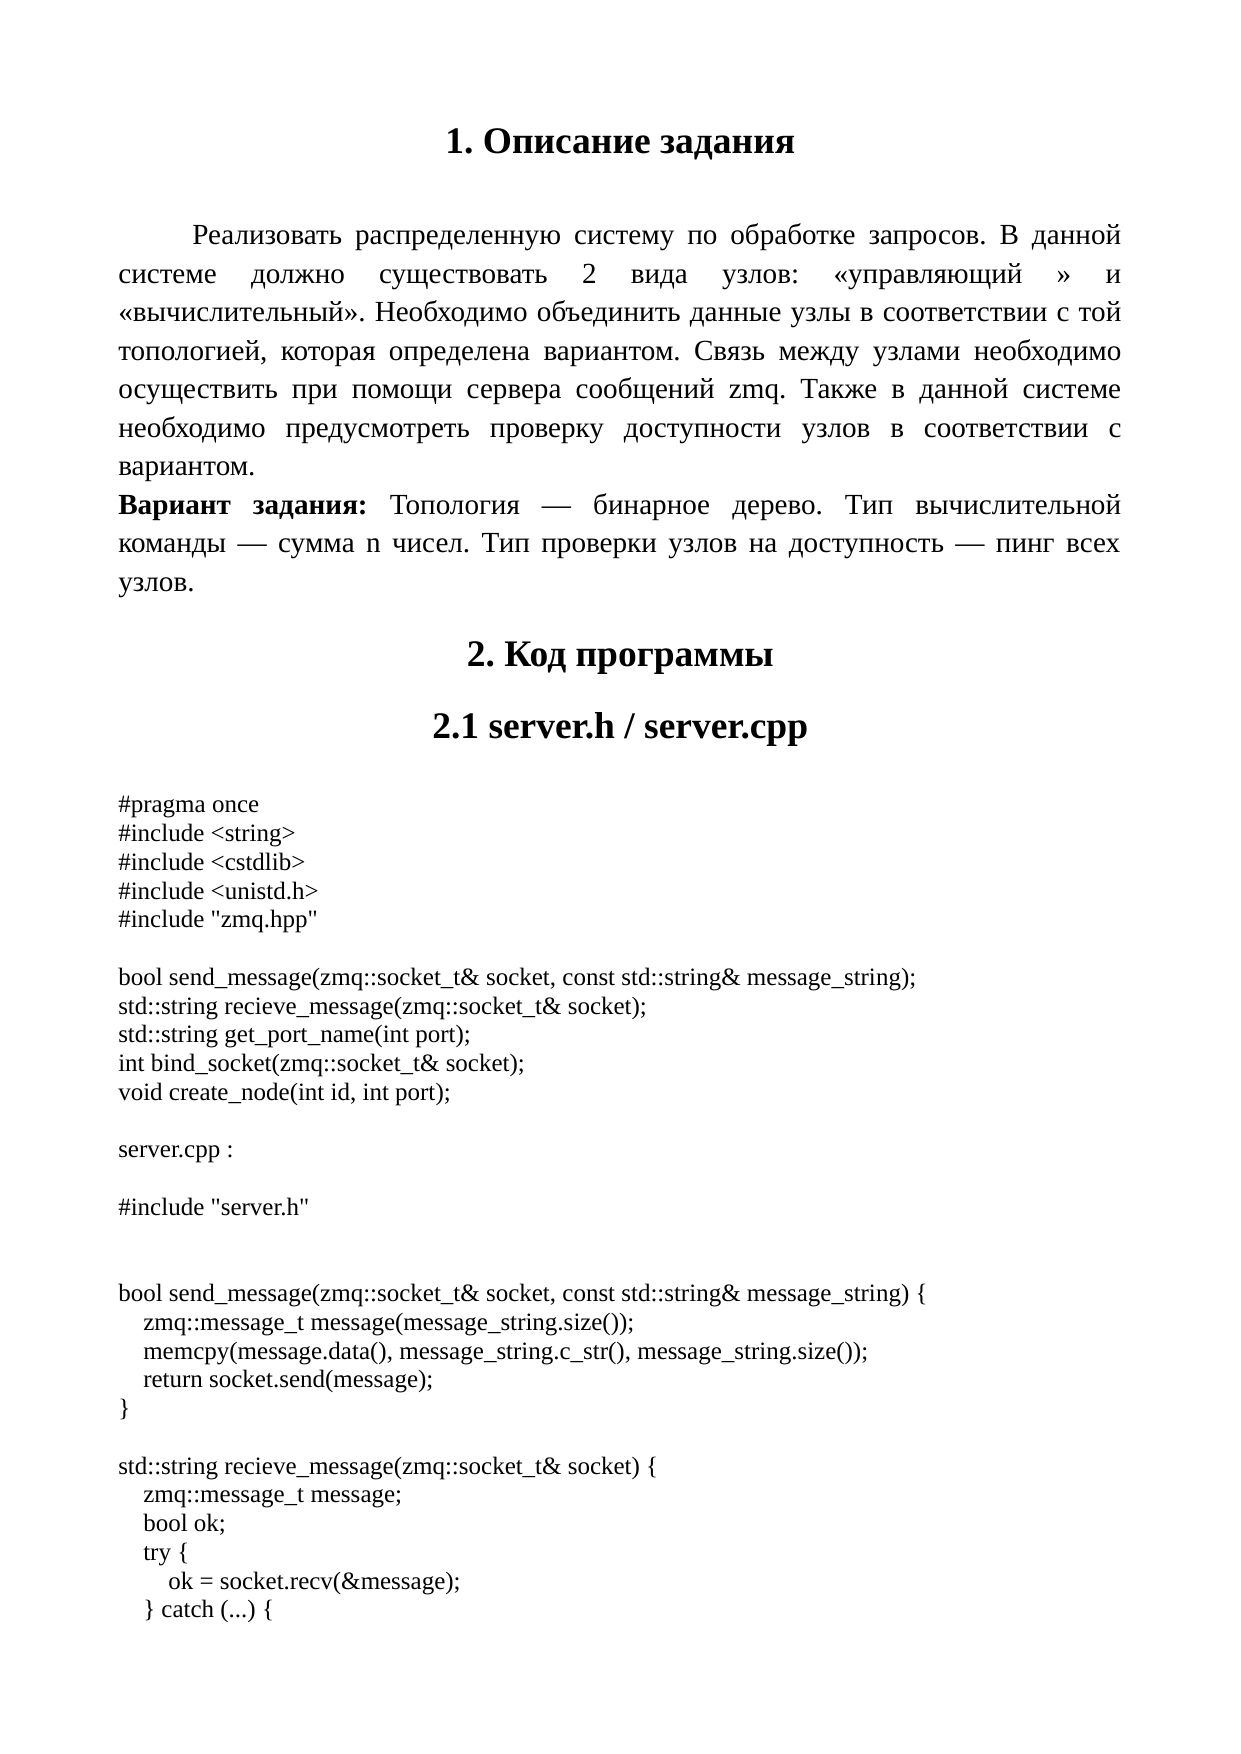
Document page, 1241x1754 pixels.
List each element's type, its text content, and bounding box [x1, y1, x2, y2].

text void create_node(int id, int port); [118, 1077, 1122, 1106]
text } catch (...) { [118, 1594, 1122, 1623]
text } [118, 1393, 1122, 1422]
text 2. Код программы [118, 631, 1122, 674]
text bool send_message(zmq::socket_t& socket, const std::string& message_string); [118, 962, 1122, 991]
text #include "zmq.hpp" [118, 904, 1122, 933]
text try { [118, 1537, 1122, 1566]
text std::string recieve_message(zmq::socket_t& socket) { [118, 1451, 1122, 1479]
text 2.1 server.h / server.cpp [118, 703, 1122, 746]
text return socket.send(message); [118, 1364, 1122, 1393]
text #include <unistd.h> [118, 876, 1122, 904]
text memcpy(message.data(), message_string.c_str(), message_string.size()); [118, 1336, 1122, 1364]
text zmq::message_t message; [118, 1479, 1122, 1508]
text ok = socket.recv(&message); [118, 1566, 1122, 1594]
text #include <string> [118, 818, 1122, 847]
text Вариант задания: Топология — бинарное дерево. Тип вычислительной команды — сумма n чисел. Тип проверки узлов на доступность — пинг всех узлов. [118, 487, 1122, 598]
text std::string recieve_message(zmq::socket_t& socket); [118, 991, 1122, 1019]
text #pragma once [118, 789, 1122, 818]
text Реализовать распределенную систему по обработке запросов. В данной системе должно существовать 2 вида узлов: «управляющий » и «вычислительный». Необходимо объединить данные узлы в соответствии с той топологией, которая определена вариантом. Связь между узлами необходимо осуществить при помощи сервера сообщений zmq. Также в данной системе необходимо предусмотреть проверку доступности узлов в соответствии с вариантом. [118, 217, 1122, 482]
text #include <cstdlib> [118, 847, 1122, 876]
text #include "server.h" [118, 1192, 1122, 1221]
text server.cpp : [118, 1134, 1122, 1163]
text bool ok; [118, 1508, 1122, 1537]
text zmq::message_t message(message_string.size()); [118, 1307, 1122, 1336]
text bool send_message(zmq::socket_t& socket, const std::string& message_string) { [118, 1278, 1122, 1307]
text 1. Описание задания [118, 118, 1122, 161]
text int bind_socket(zmq::socket_t& socket); [118, 1048, 1122, 1077]
text std::string get_port_name(int port); [118, 1019, 1122, 1048]
